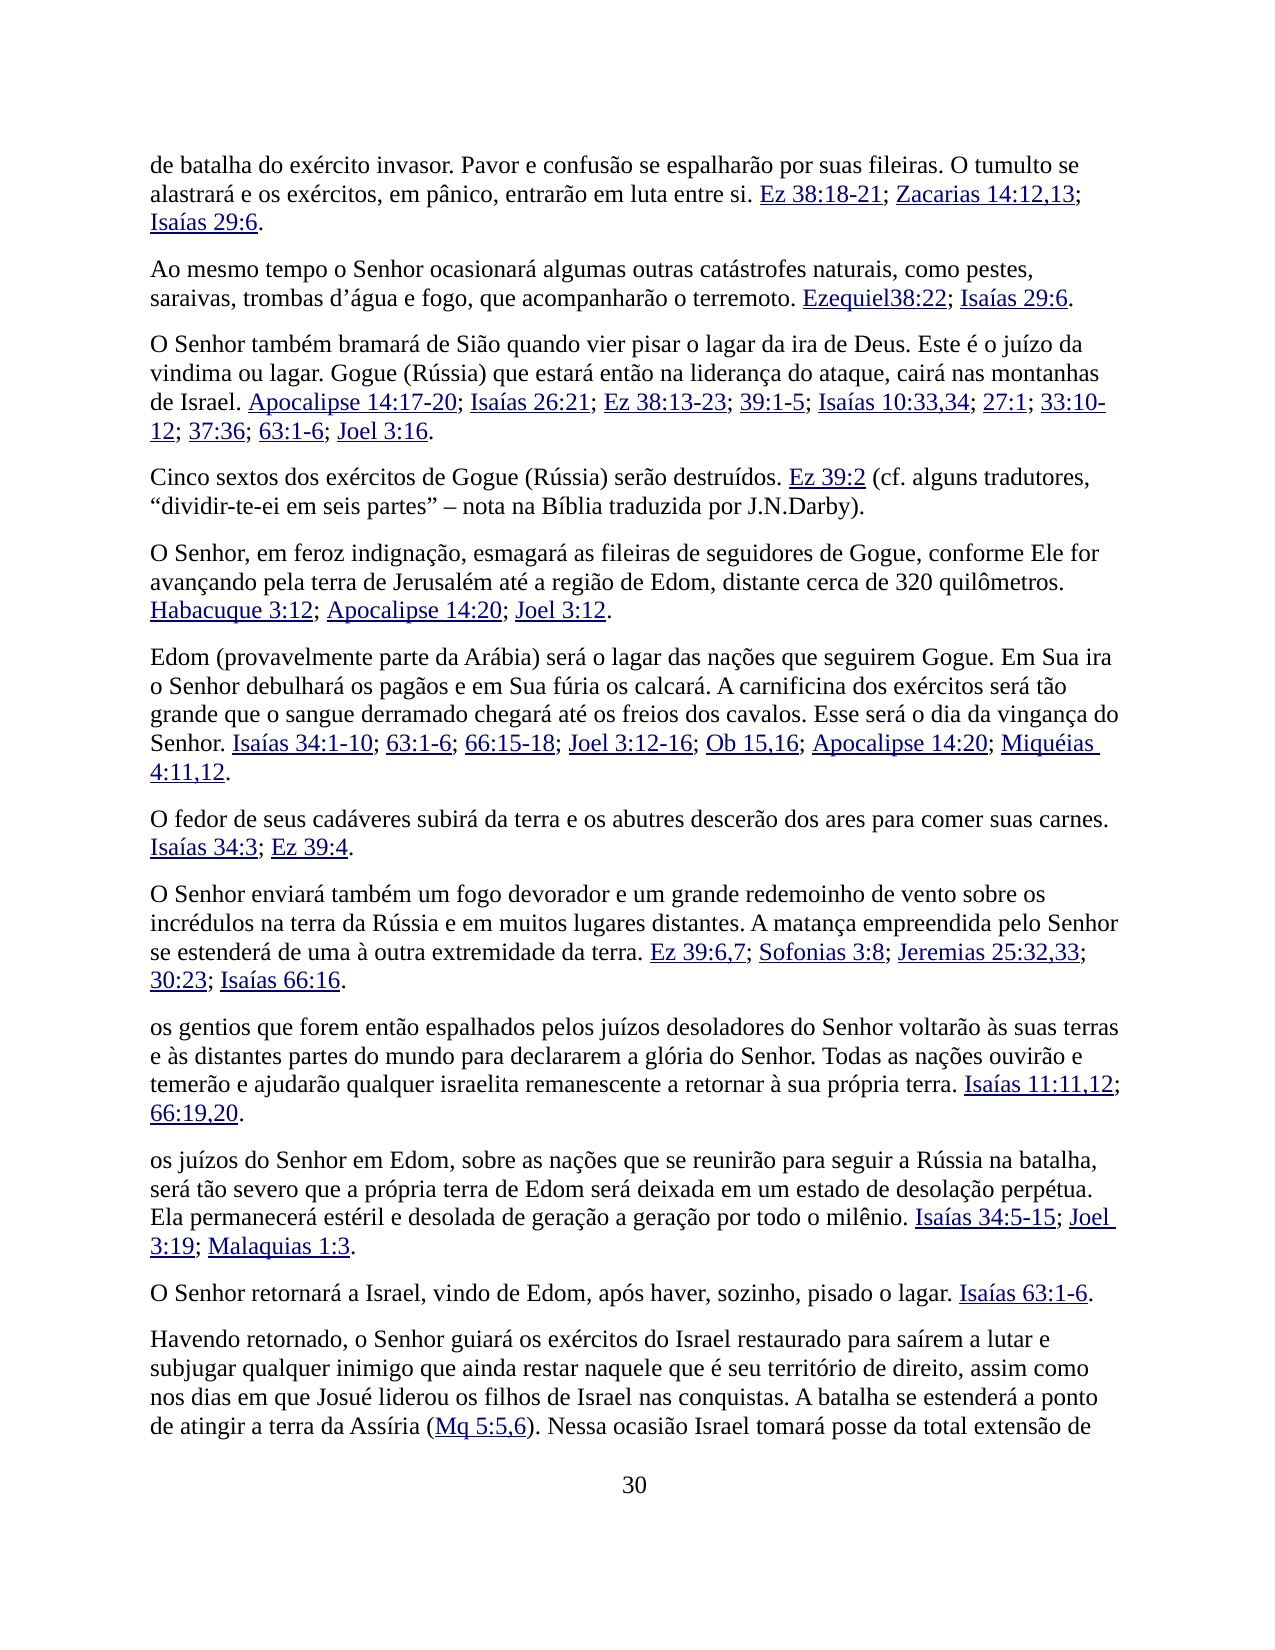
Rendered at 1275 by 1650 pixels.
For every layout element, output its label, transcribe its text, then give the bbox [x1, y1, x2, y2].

text O Senhor, em feroz indignação, esmagará as fileiras de seguidores de Gogue, conforme Ele for avançando pela terra de Jerusalém até a região de Edom, distante cerca de 320 quilômetros. Habacuque 3:12; Apocalipse 14:20; Joel 3:12. [150, 538, 1125, 624]
text Havendo retornado, o Senhor guiará os exércitos do Israel restaurado para saírem a lutar e subjugar qualquer inimigo que ainda restar naquele que é seu território de direito, assim como nos dias em que Josué liderou os filhos de Israel nas conquistas. A batalha se estenderá a ponto de atingir a terra da Assíria (Mq 5:5,6). Nessa ocasião Israel tomará posse da total extensão de [150, 1324, 1125, 1439]
text O Senhor enviará também um fogo devorador e um grande redemoinho de vento sobre os incrédulos na terra da Rússia e em muitos lugares distantes. A matança empreendida pelo Senhor se estenderá de uma à outra extremidade da terra. Ez 39:6,7; Sofonias 3:8; Jeremias 25:32,33; 30:23; Isaías 66:16. [150, 879, 1125, 994]
text de batalha do exército invasor. Pavor e confusão se espalharão por suas fileiras. O tumulto se alastrará e os exércitos, em pânico, entrarão em luta entre si. Ez 38:18-21; Zacarias 14:12,13; Isaías 29:6. [150, 150, 1125, 236]
text O fedor de seus cadáveres subirá da terra e os abutres descerão dos ares para comer suas carnes. Isaías 34:3; Ez 39:4. [150, 804, 1125, 861]
text os gentios que forem então espalhados pelos juízos desoladores do Senhor voltarão às suas terras e às distantes partes do mundo para declararem a glória do Senhor. Todas as nações ouvirão e temerão e ajudarão qualquer israelita remanescente a retornar à sua própria terra. Isaías 11:11,12; 66:19,20. [150, 1012, 1125, 1127]
text O Senhor retornará a Israel, vindo de Edom, após haver, sozinho, pisado o lagar. Isaías 63:1-6. [150, 1278, 1125, 1307]
text Ao mesmo tempo o Senhor ocasionará algumas outras catástrofes naturais, como pestes, saraivas, trombas d’água e fogo, que acompanharão o terremoto. Ezequiel38:22; Isaías 29:6. [150, 254, 1125, 312]
text Cinco sextos dos exércitos de Gogue (Rússia) serão destruídos. Ez 39:2 (cf. alguns tradutores, “dividir-te-ei em seis partes” – nota na Bíblia traduzida por J.N.Darby). [150, 462, 1125, 520]
text O Senhor também bramará de Sião quando vier pisar o lagar da ira de Deus. Este é o juízo da vindima ou lagar. Gogue (Rússia) que estará então na liderança do ataque, cairá nas montanhas de Israel. Apocalipse 14:17-20; Isaías 26:21; Ez 38:13-23; 39:1-5; Isaías 10:33,34; 27:1; 33:10-12; 37:36; 63:1-6; Joel 3:16. [150, 329, 1125, 444]
text Edom (provavelmente parte da Arábia) será o lagar das nações que seguirem Gogue. Em Sua ira o Senhor debulhará os pagãos e em Sua fúria os calcará. A carnificina dos exércitos será tão grande que o sangue derramado chegará até os freios dos cavalos. Esse será o dia da vingança do Senhor. Isaías 34:1-10; 63:1-6; 66:15-18; Joel 3:12-16; Ob 15,16; Apocalipse 14:20; Miquéias 4:11,12. [150, 642, 1125, 786]
text os juízos do Senhor em Edom, sobre as nações que se reunirão para seguir a Rússia na batalha, será tão severo que a própria terra de Edom será deixada em um estado de desolação perpétua. Ela permanecerá estéril e desolada de geração a geração por todo o milênio. Isaías 34:5-15; Joel 3:19; Malaquias 1:3. [150, 1145, 1125, 1260]
